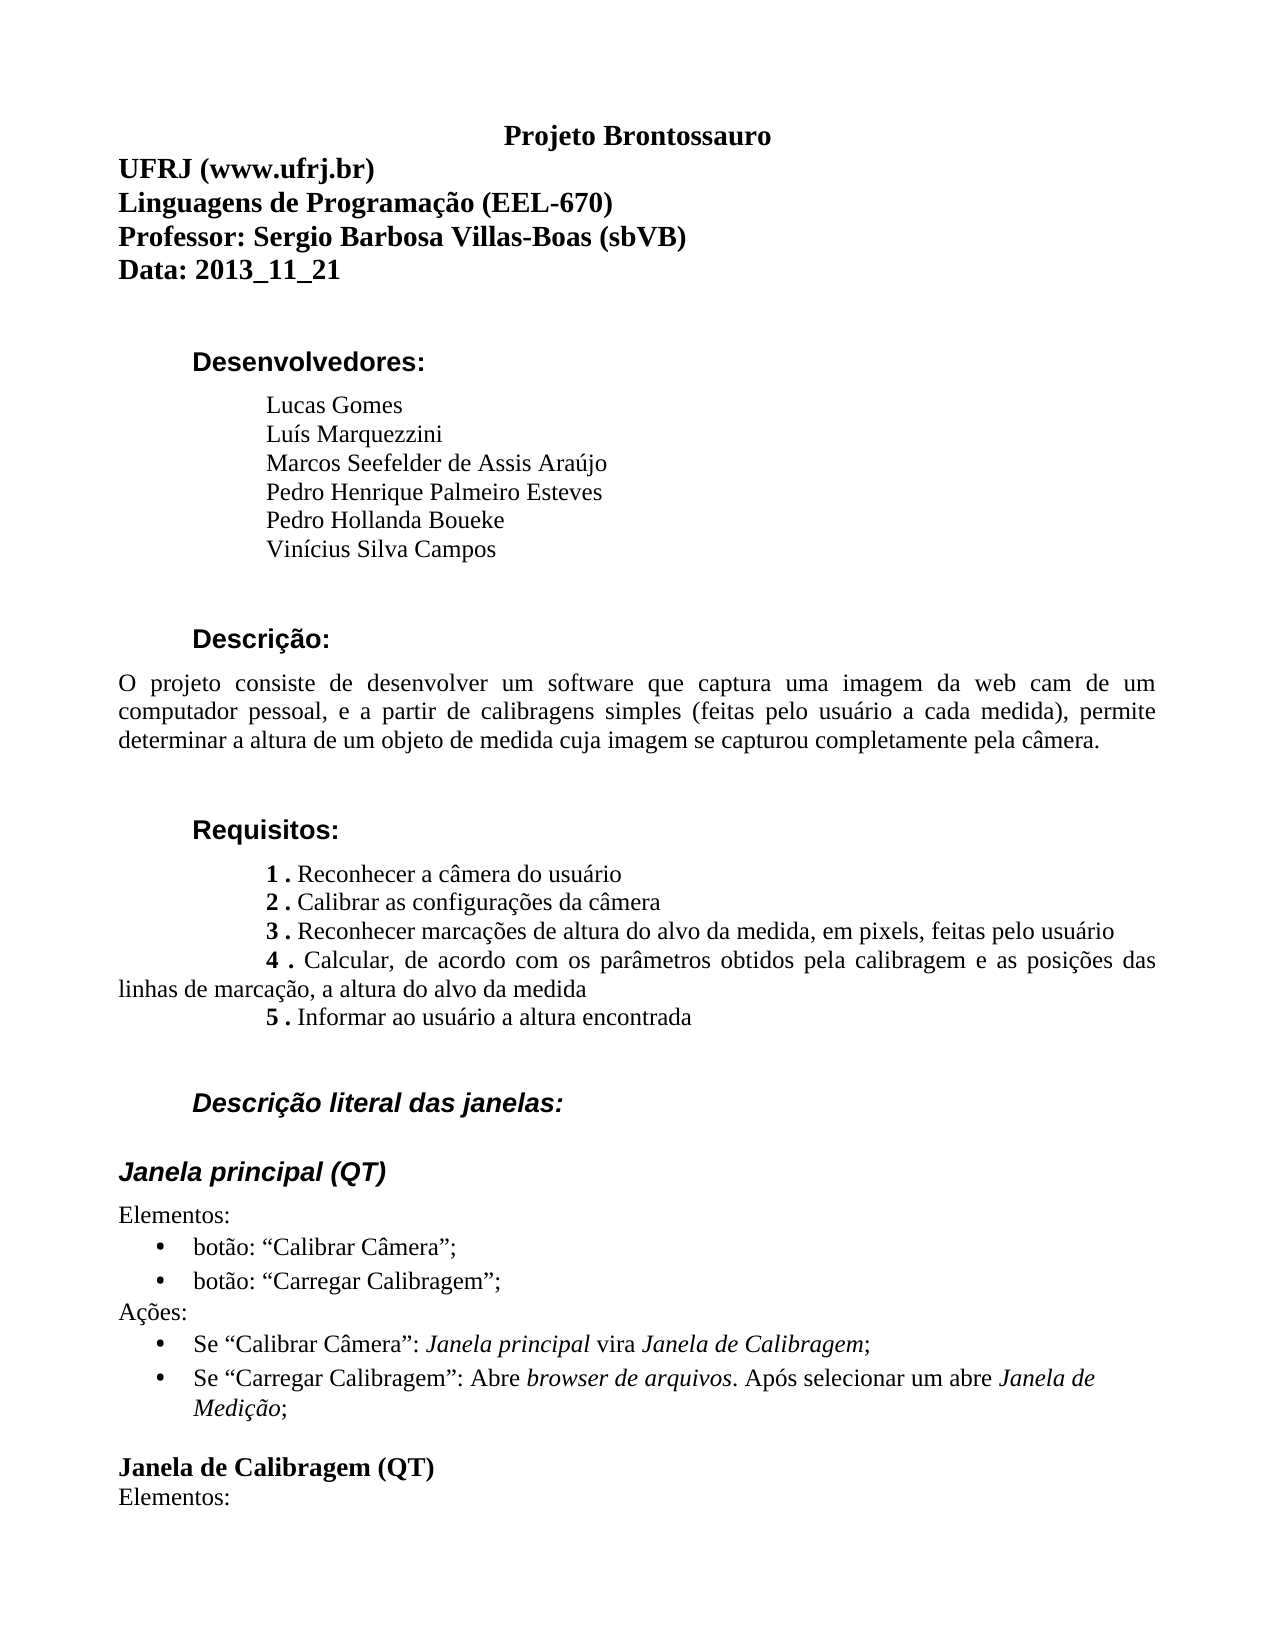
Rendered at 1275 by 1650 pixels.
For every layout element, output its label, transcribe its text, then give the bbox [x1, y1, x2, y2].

text Elementos: [118, 1482, 1157, 1511]
subtitle Desenvolvedores: [118, 339, 1157, 378]
text Linguagens de Programação (EEL-670) [118, 185, 1157, 219]
text Marcos Seefelder de Assis Araújo [118, 448, 1157, 477]
text UFRJ (www.ufrj.br) [118, 152, 1157, 185]
text Pedro Hollanda Boueke [118, 506, 1157, 534]
subtitle Requisitos: [118, 808, 1157, 846]
text Ações: [118, 1297, 1157, 1325]
list botão: “Calibrar Câmera”; [156, 1228, 1157, 1262]
text 2 . Calibrar as configurações da câmera [118, 887, 1157, 916]
list Se “Calibrar Câmera”: Janela principal vira Janela de Calibragem; [156, 1325, 1157, 1359]
subtitle Descrição: [118, 617, 1157, 655]
list botão: “Carregar Calibragem”; [156, 1262, 1157, 1297]
text Lucas Gomes [118, 391, 1157, 419]
text Vinícius Silva Campos [118, 534, 1157, 563]
text Janela de Calibragem (QT) [118, 1451, 1157, 1482]
text Projeto Brontossauro [118, 118, 1157, 152]
list Se “Carregar Calibragem”: Abre browser de arquivos. Após selecionar um abre Janela de Medição; [156, 1359, 1157, 1422]
text O projeto consiste de desenvolver um software que captura uma imagem da web cam de um computador pessoal, e a partir de calibragens simples (feitas pelo usuário a cada medida), permite determinar a altura de um objeto de medida cuja imagem se capturou completamente pela câmera. [118, 668, 1157, 754]
subtitle Descrição literal das janelas: [118, 1085, 1157, 1118]
text Professor: Sergio Barbosa Villas-Boas (sbVB) [118, 219, 1157, 252]
text Elementos: [118, 1200, 1157, 1228]
subtitle Janela principal (QT) [118, 1156, 1157, 1187]
text 5 . Informar ao usuário a altura encontrada [118, 1002, 1157, 1031]
text Pedro Henrique Palmeiro Esteves [118, 477, 1157, 506]
text 4 . Calcular, de acordo com os parâmetros obtidos pela calibragem e as posições das linhas de marcação, a altura do alvo da medida [118, 945, 1157, 1002]
text Data: 2013_11_21 [118, 252, 1157, 286]
text Luís Marquezzini [118, 419, 1157, 448]
text 3 . Reconhecer marcações de altura do alvo da medida, em pixels, feitas pelo usuário [118, 916, 1157, 945]
text 1 . Reconhecer a câmera do usuário [118, 859, 1157, 887]
